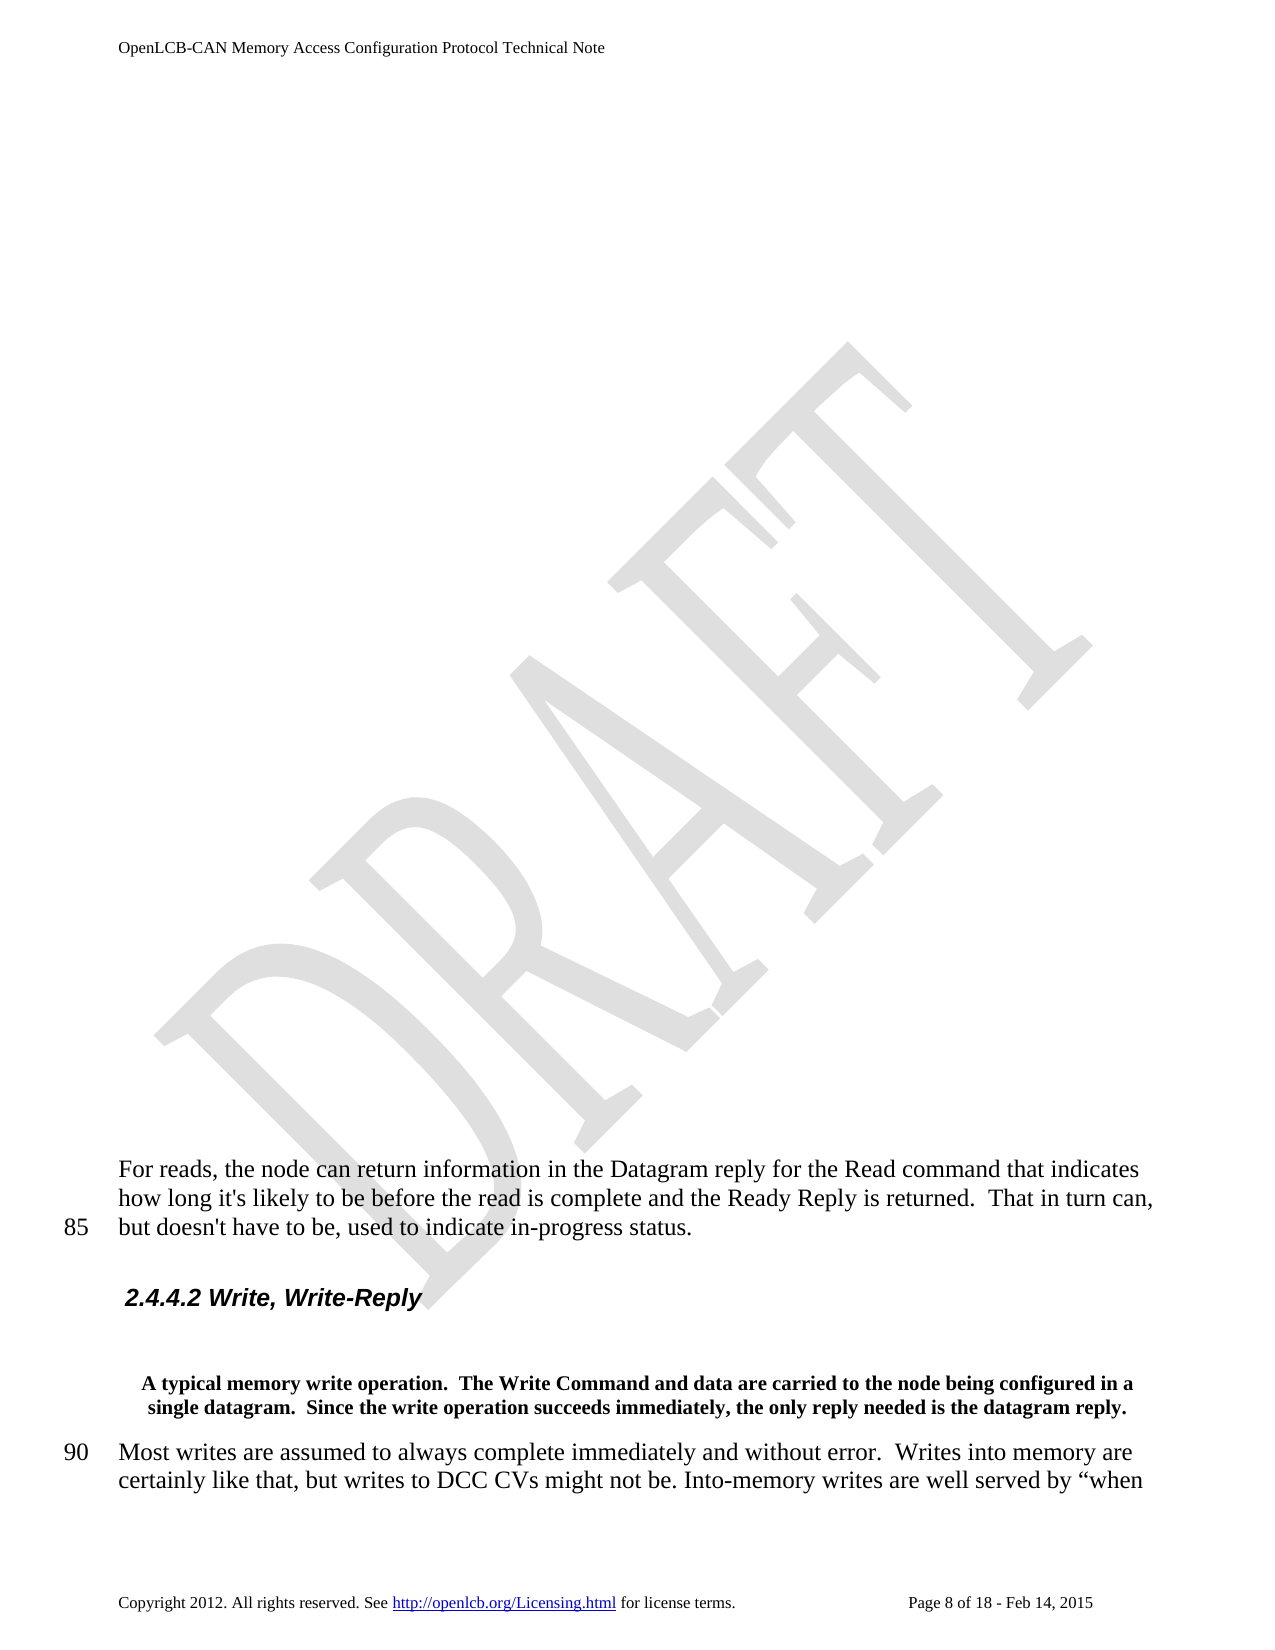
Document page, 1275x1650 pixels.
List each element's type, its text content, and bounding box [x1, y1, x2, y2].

subtitle Write, Write-Reply [118, 1283, 1157, 1312]
text A typical memory write operation. The Write Command and data are carried to the node being configured in a single datagram. Since the write operation succeeds immediately, the only reply needed is the datagram reply. [118, 1371, 1157, 1419]
text Most writes are assumed to always complete immediately and without error. Writes into memory are certainly like that, but writes to DCC CVs might not be. Into-memory writes are well served by “when [118, 1437, 1157, 1494]
text For reads, the node can return information in the Datagram reply for the Read command that indicates how long it's likely to be before the read is complete and the Ready Reply is returned. That in turn can, but doesn't have to be, used to indicate in-progress status. [118, 150, 1157, 1241]
